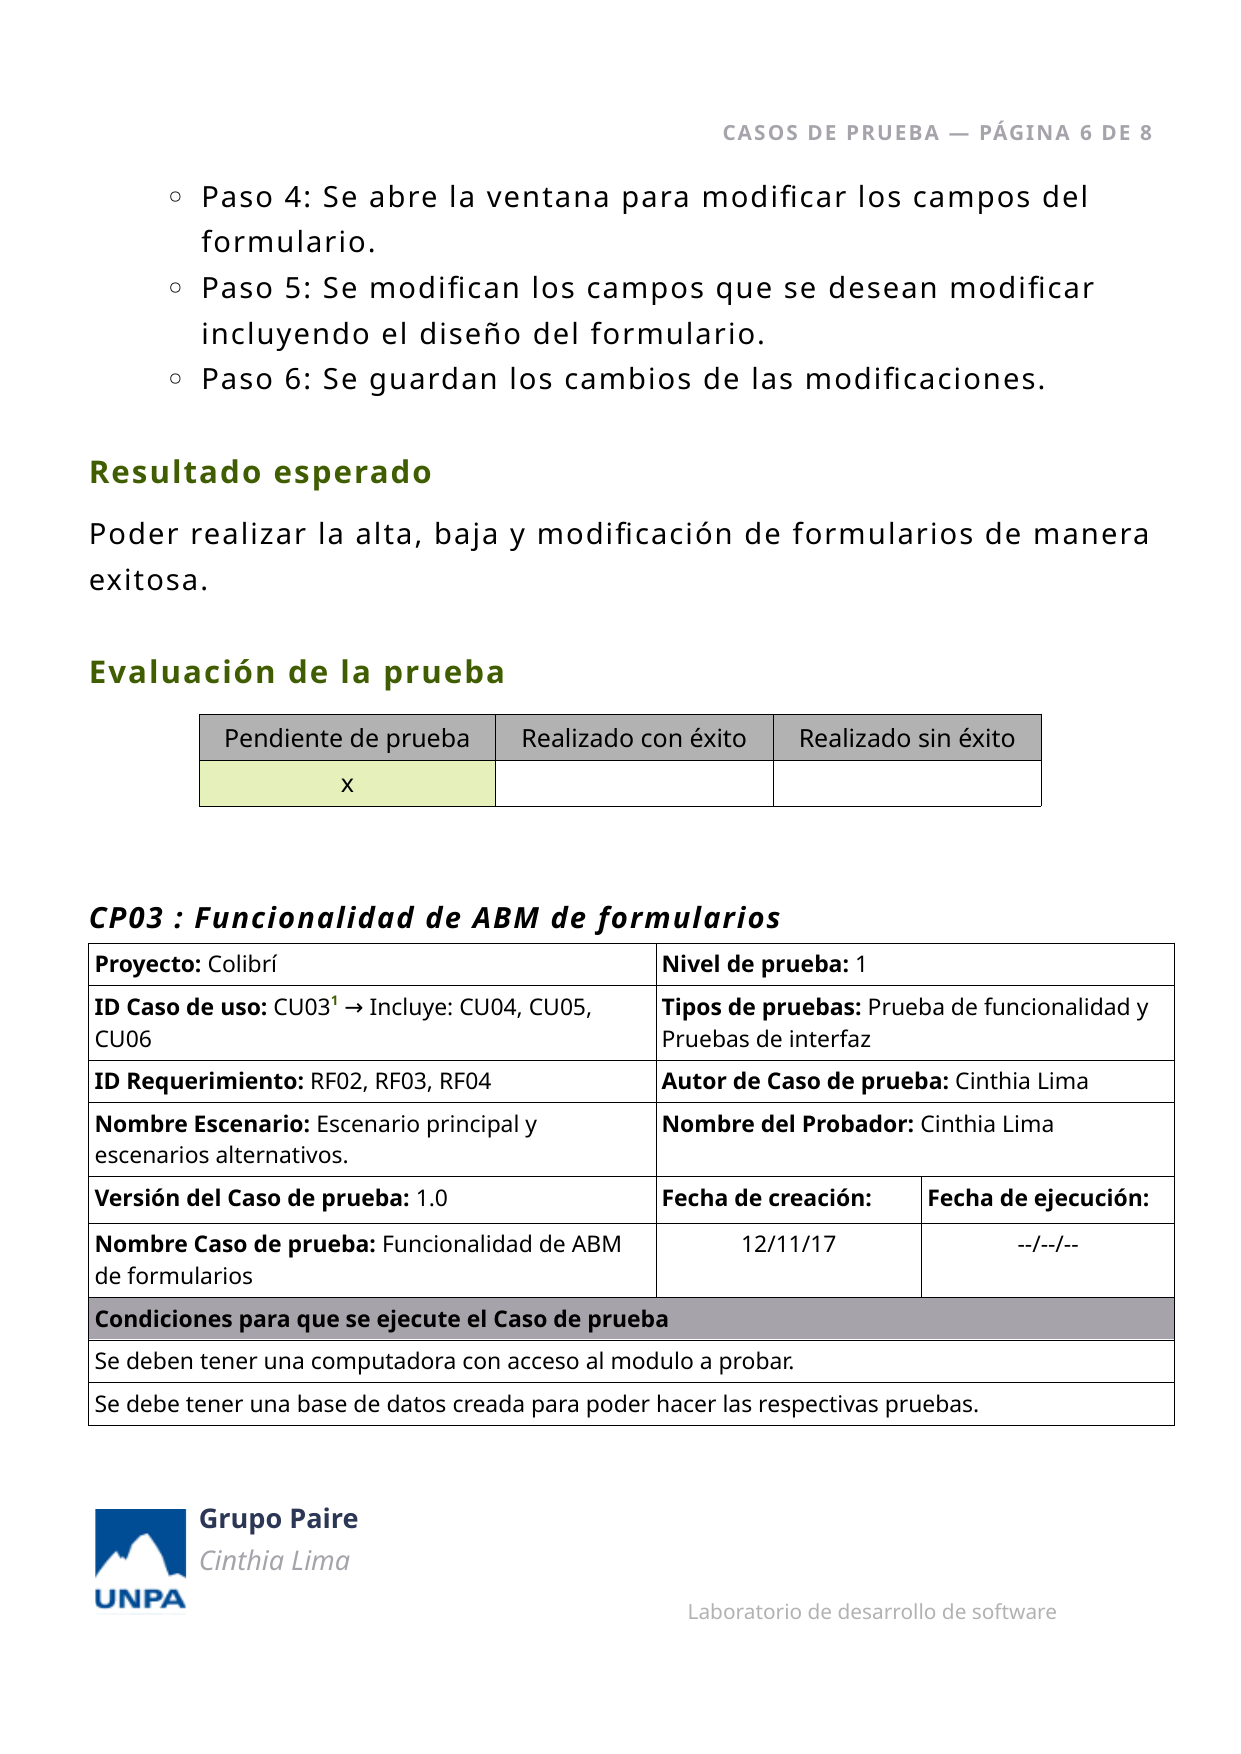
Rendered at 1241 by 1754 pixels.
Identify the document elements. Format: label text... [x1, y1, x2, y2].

table_cell [774, 761, 1041, 806]
table_cell Nombre Caso de prueba: Funcionalidad de ABM de formularios [89, 1224, 656, 1297]
table_cell ID Requerimiento: RF02, RF03, RF04 [89, 1061, 656, 1102]
table_header Pendiente de prueba [200, 715, 495, 760]
table_cell 12/11/17 [657, 1224, 921, 1297]
table_cell Fecha de creación: [657, 1177, 921, 1223]
table_header Nivel de prueba: 1 [657, 944, 1174, 985]
list Paso 6: Se guardan los cambios de las modificaciones. [163, 358, 1152, 398]
table_cell Nombre Escenario: Escenario principal y escenarios alternativos. [89, 1103, 656, 1176]
table_cell Tipos de pruebas: Prueba de funcionalidad y Pruebas de interfaz [657, 986, 1174, 1059]
table_cell Condiciones para que se ejecute el Caso de prueba [89, 1298, 1174, 1339]
table_cell Se deben tener una computadora con acceso al modulo a probar. [89, 1341, 1174, 1382]
picture [95, 1509, 187, 1615]
text Evaluación de la prueba [88, 651, 1152, 693]
table_header Realizado con éxito [496, 715, 773, 760]
text Resultado esperado [88, 450, 1152, 492]
table_cell Se debe tener una base de datos creada para poder hacer las respectivas pruebas. [89, 1383, 1174, 1425]
table_cell --/--/-- [922, 1224, 1174, 1297]
text CP03 : Funcionalidad de ABM de formularios [88, 897, 1152, 937]
table_cell Versión del Caso de prueba: 1.0 [89, 1177, 656, 1223]
table_cell ID Caso de uso: CU031 → Incluye: CU04, CU05, CU06 [89, 986, 656, 1059]
table_cell Fecha de ejecución: [922, 1177, 1174, 1223]
list Paso 5: Se modifican los campos que se desean modificar incluyendo el diseño del formulario. [163, 267, 1152, 353]
table_cell x [200, 761, 495, 806]
table_header Realizado sin éxito [774, 715, 1041, 760]
text Poder realizar la alta, baja y modificación de formularios de manera exitosa. [88, 514, 1152, 599]
list Paso 4: Se abre la ventana para modificar los campos del formulario. [163, 176, 1152, 261]
table_cell Autor de Caso de prueba: Cinthia Lima [657, 1061, 1174, 1102]
table_cell Nombre del Probador: Cinthia Lima [657, 1103, 1174, 1176]
table_cell [496, 761, 773, 806]
table_header Proyecto: Colibrí [89, 944, 656, 985]
